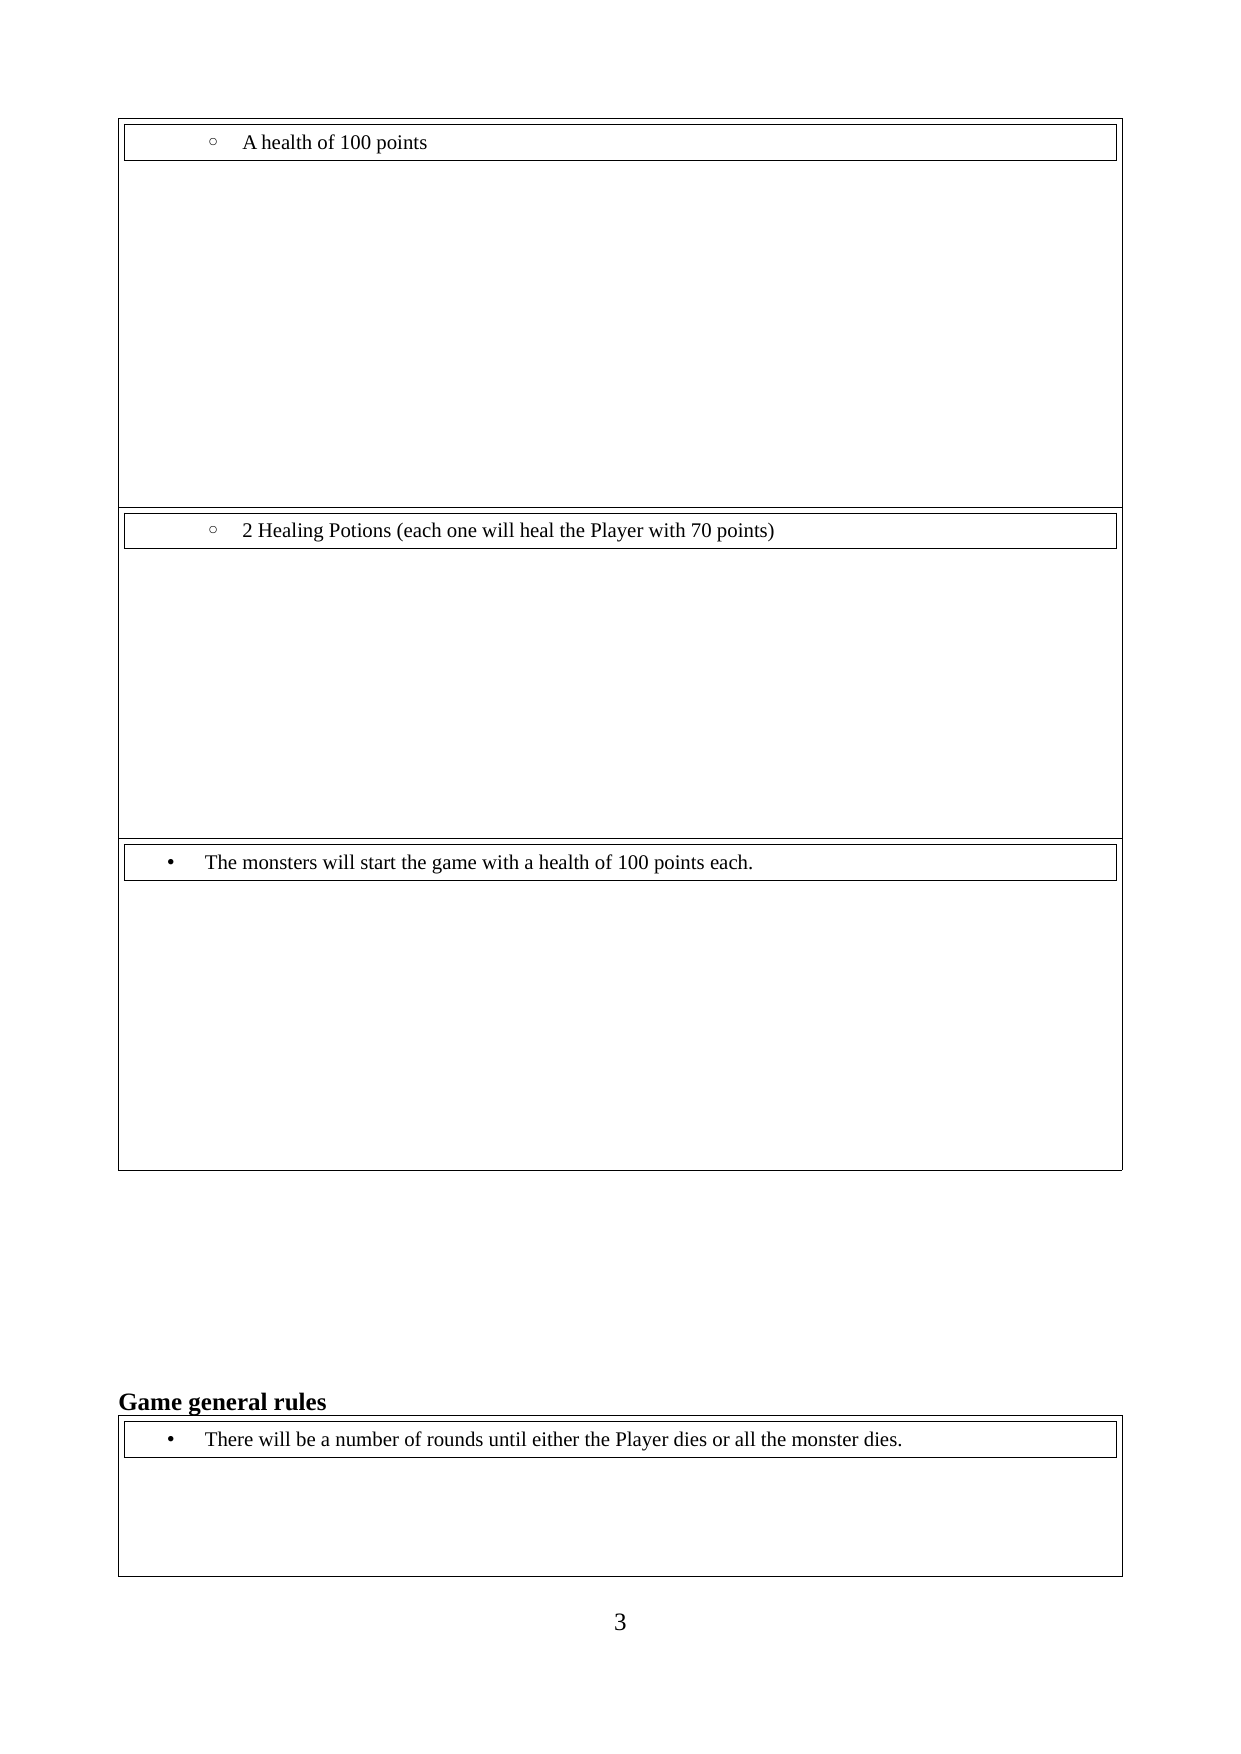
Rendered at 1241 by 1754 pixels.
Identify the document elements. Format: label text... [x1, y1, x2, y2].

table_header [119, 1416, 1122, 1576]
table_header 2 Healing Potions (each one will heal the Player with 70 points) [125, 514, 1116, 548]
table_header The monsters will start the game with a health of 100 points each. [125, 845, 1116, 880]
table_cell [119, 839, 1122, 1170]
table_header There will be a number of rounds until either the Player dies or all the monster dies. [125, 1422, 1116, 1457]
table_header A health of 100 points [125, 125, 1116, 159]
table_cell [119, 508, 1122, 838]
text Game general rules [118, 1387, 1122, 1415]
table_cell [119, 119, 1122, 507]
